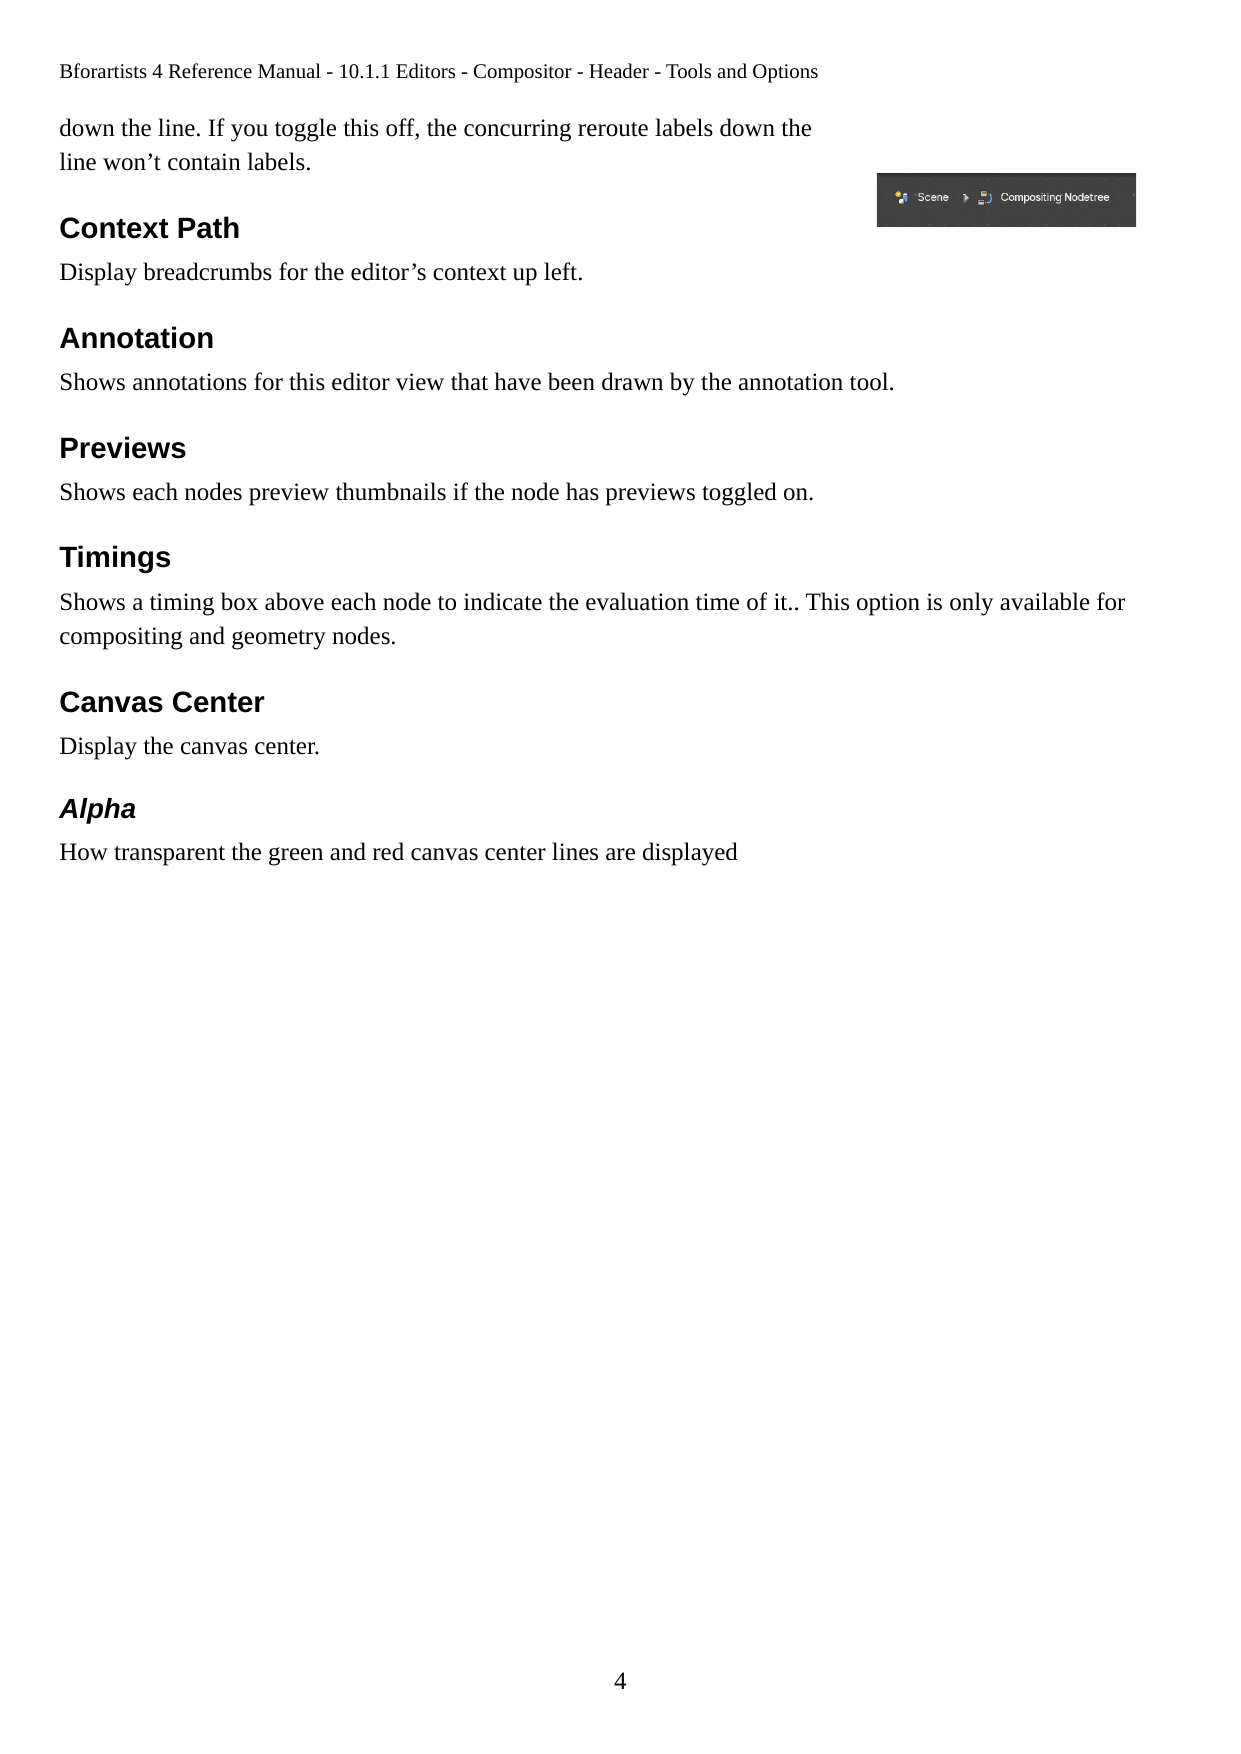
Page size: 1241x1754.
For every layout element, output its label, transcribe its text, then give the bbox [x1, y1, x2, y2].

text How transparent the green and red canvas center lines are displayed [59, 837, 1181, 866]
subtitle Timings [59, 540, 1181, 574]
text Shows each nodes preview thumbnails if the node has previews toggled on. [59, 477, 1181, 506]
subtitle Alpha [59, 793, 1181, 824]
subtitle Context Path [59, 211, 1181, 244]
picture [876, 173, 1137, 227]
subtitle Canvas Center [59, 685, 1181, 718]
text Display breadcrumbs for the editor’s context up left. [59, 257, 1181, 286]
text Shows annotations for this editor view that have been drawn by the annotation tool. [59, 367, 1181, 396]
text Shows a timing box above each node to indicate the evaluation time of it.. This option is only available for compositing and geometry nodes. [59, 587, 1181, 650]
text Display the canvas center. [59, 731, 1181, 760]
text down the line. If you toggle this off, the concurring reroute labels down the line won’t contain labels. [59, 113, 1181, 176]
subtitle Previews [59, 431, 1181, 464]
subtitle Annotation [59, 321, 1181, 354]
